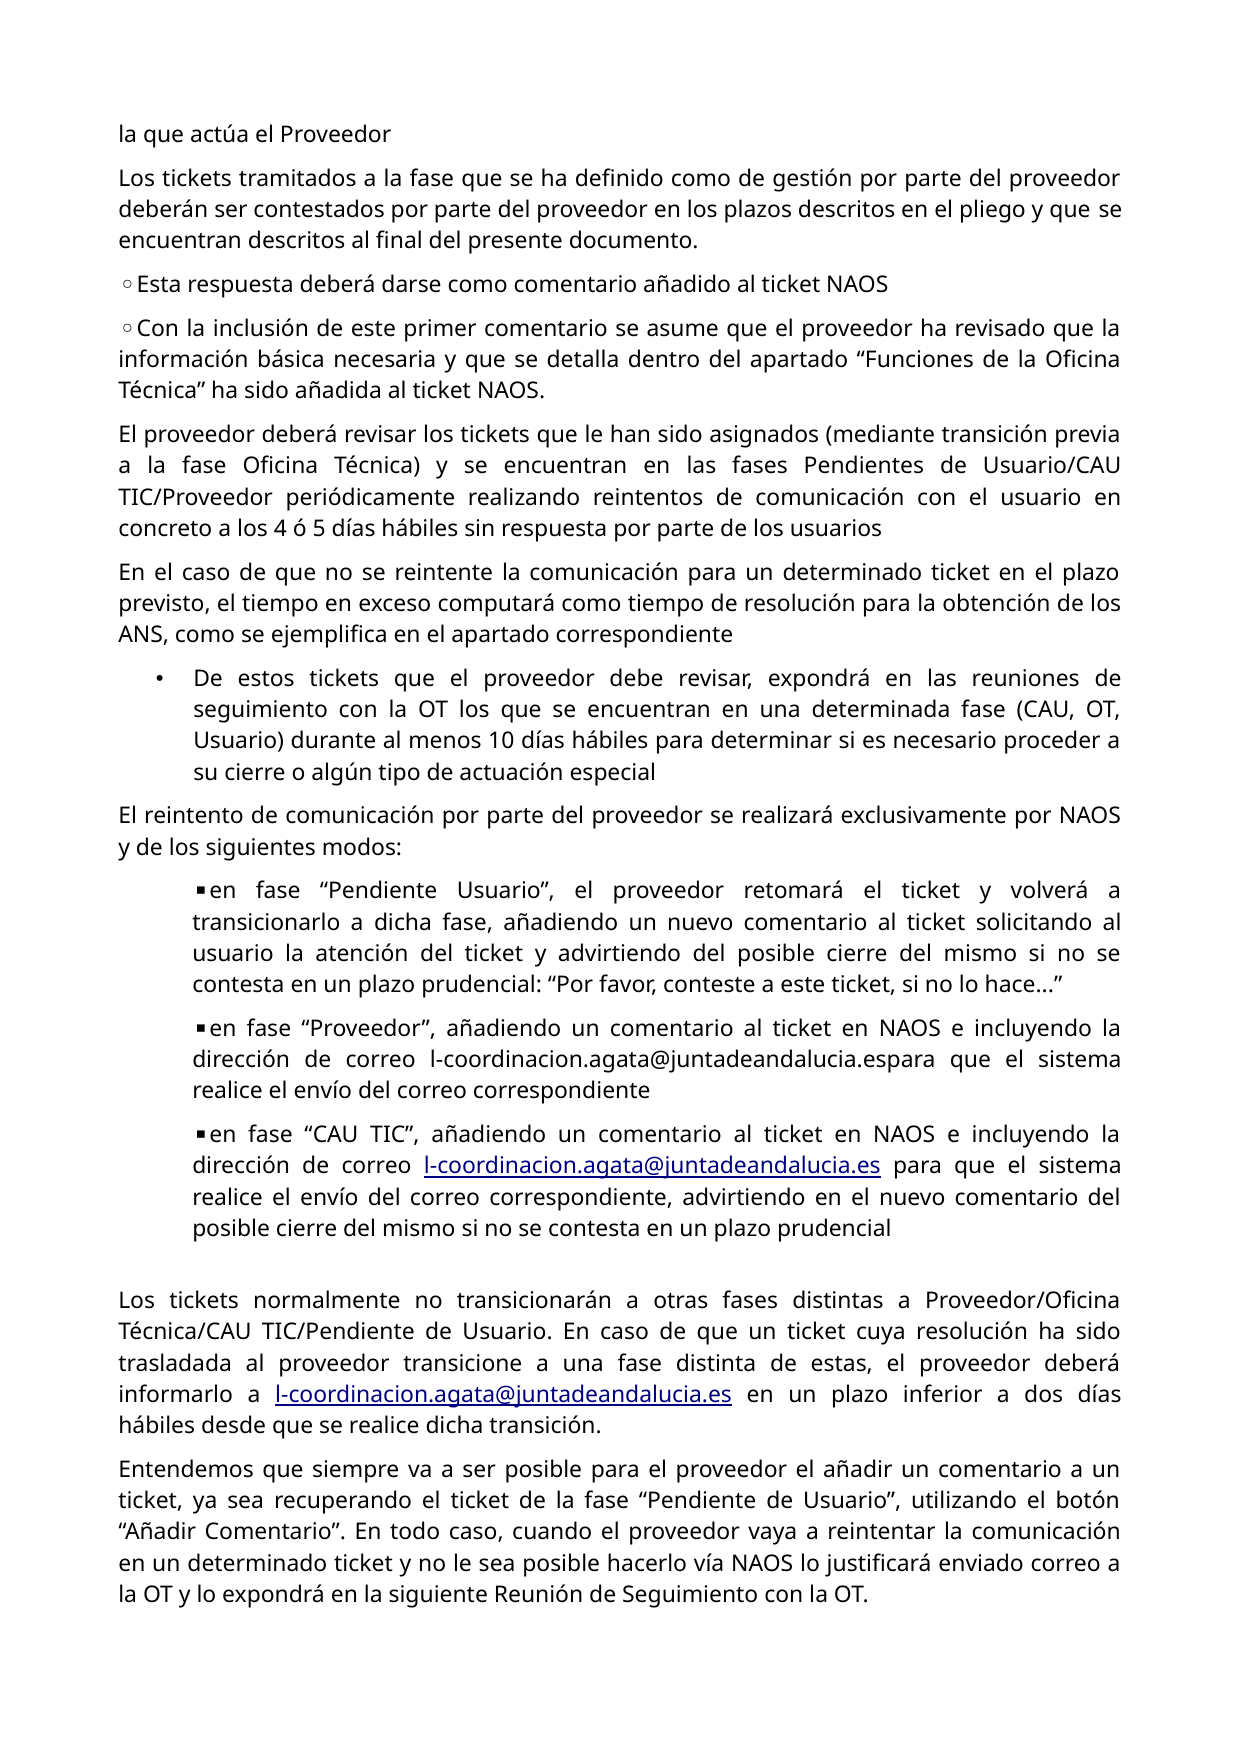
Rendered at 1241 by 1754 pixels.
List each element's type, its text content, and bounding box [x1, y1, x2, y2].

text El proveedor deberá revisar los tickets que le han sido asignados (mediante transición previa a la fase Oficina Técnica) y se encuentran en las fases Pendientes de Usuario/CAU TIC/Proveedor periódicamente realizando reintentos de comunicación con el usuario en concreto a los 4 ó 5 días hábiles sin respuesta por parte de los usuarios [118, 418, 1122, 543]
list Con la inclusión de este primer comentario se asume que el proveedor ha revisado que la información básica necesaria y que se detalla dentro del apartado “Funciones de la Oficina Técnica” ha sido añadida al ticket NAOS. [118, 312, 1122, 406]
text Entendemos que siempre va a ser posible para el proveedor el añadir un comentario a un ticket, ya sea recuperando el ticket de la fase “Pendiente de Usuario”, utilizando el botón “Añadir Comentario”. En todo caso, cuando el proveedor vaya a reintentar la comunicación en un determinado ticket y no le sea posible hacerlo vía NAOS lo justificará enviado correo a la OT y lo expondrá en la siguiente Reunión de Seguimiento con la OT. [118, 1453, 1122, 1609]
text la que actúa el Proveedor [118, 118, 1122, 149]
list en fase “Proveedor”, añadiendo un comentario al ticket en NAOS e incluyendo la dirección de correo l-coordinacion.agata@juntadeandalucia.espara que el sistema realice el envío del correo correspondiente [192, 1012, 1122, 1106]
text En el caso de que no se reintente la comunicación para un determinado ticket en el plazo previsto, el tiempo en exceso computará como tiempo de resolución para la obtención de los ANS, como se ejemplifica en el apartado correspondiente [118, 556, 1122, 649]
text Los tickets normalmente no transicionarán a otras fases distintas a Proveedor/Oficina Técnica/CAU TIC/Pendiente de Usuario. En caso de que un ticket cuya resolución ha sido trasladada al proveedor transicione a una fase distinta de estas, el proveedor deberá informarlo a l-coordinacion.agata@juntadeandalucia.es en un plazo inferior a dos días hábiles desde que se realice dicha transición. [118, 1284, 1122, 1440]
list Esta respuesta deberá darse como comentario añadido al ticket NAOS [118, 268, 1122, 299]
text Los tickets tramitados a la fase que se ha definido como de gestión por parte del proveedor deberán ser contestados por parte del proveedor en los plazos descritos en el pliego y que se encuentran descritos al final del presente documento. [118, 162, 1122, 256]
text El reintento de comunicación por parte del proveedor se realizará exclusivamente por NAOS y de los siguientes modos: [118, 799, 1122, 862]
list en fase “CAU TIC”, añadiendo un comentario al ticket en NAOS e incluyendo la dirección de correo l-coordinacion.agata@juntadeandalucia.es para que el sistema realice el envío del correo correspondiente, advirtiendo en el nuevo comentario del posible cierre del mismo si no se contesta en un plazo prudencial [192, 1118, 1122, 1243]
list De estos tickets que el proveedor debe revisar, expondrá en las reuniones de seguimiento con la OT los que se encuentran en una determinada fase (CAU, OT, Usuario) durante al menos 10 días hábiles para determinar si es necesario proceder a su cierre o algún tipo de actuación especial [156, 662, 1122, 787]
list en fase “Pendiente Usuario”, el proveedor retomará el ticket y volverá a transicionarlo a dicha fase, añadiendo un nuevo comentario al ticket solicitando al usuario la atención del ticket y advirtiendo del posible cierre del mismo si no se contesta en un plazo prudencial: “Por favor, conteste a este ticket, si no lo hace...” [192, 874, 1122, 999]
